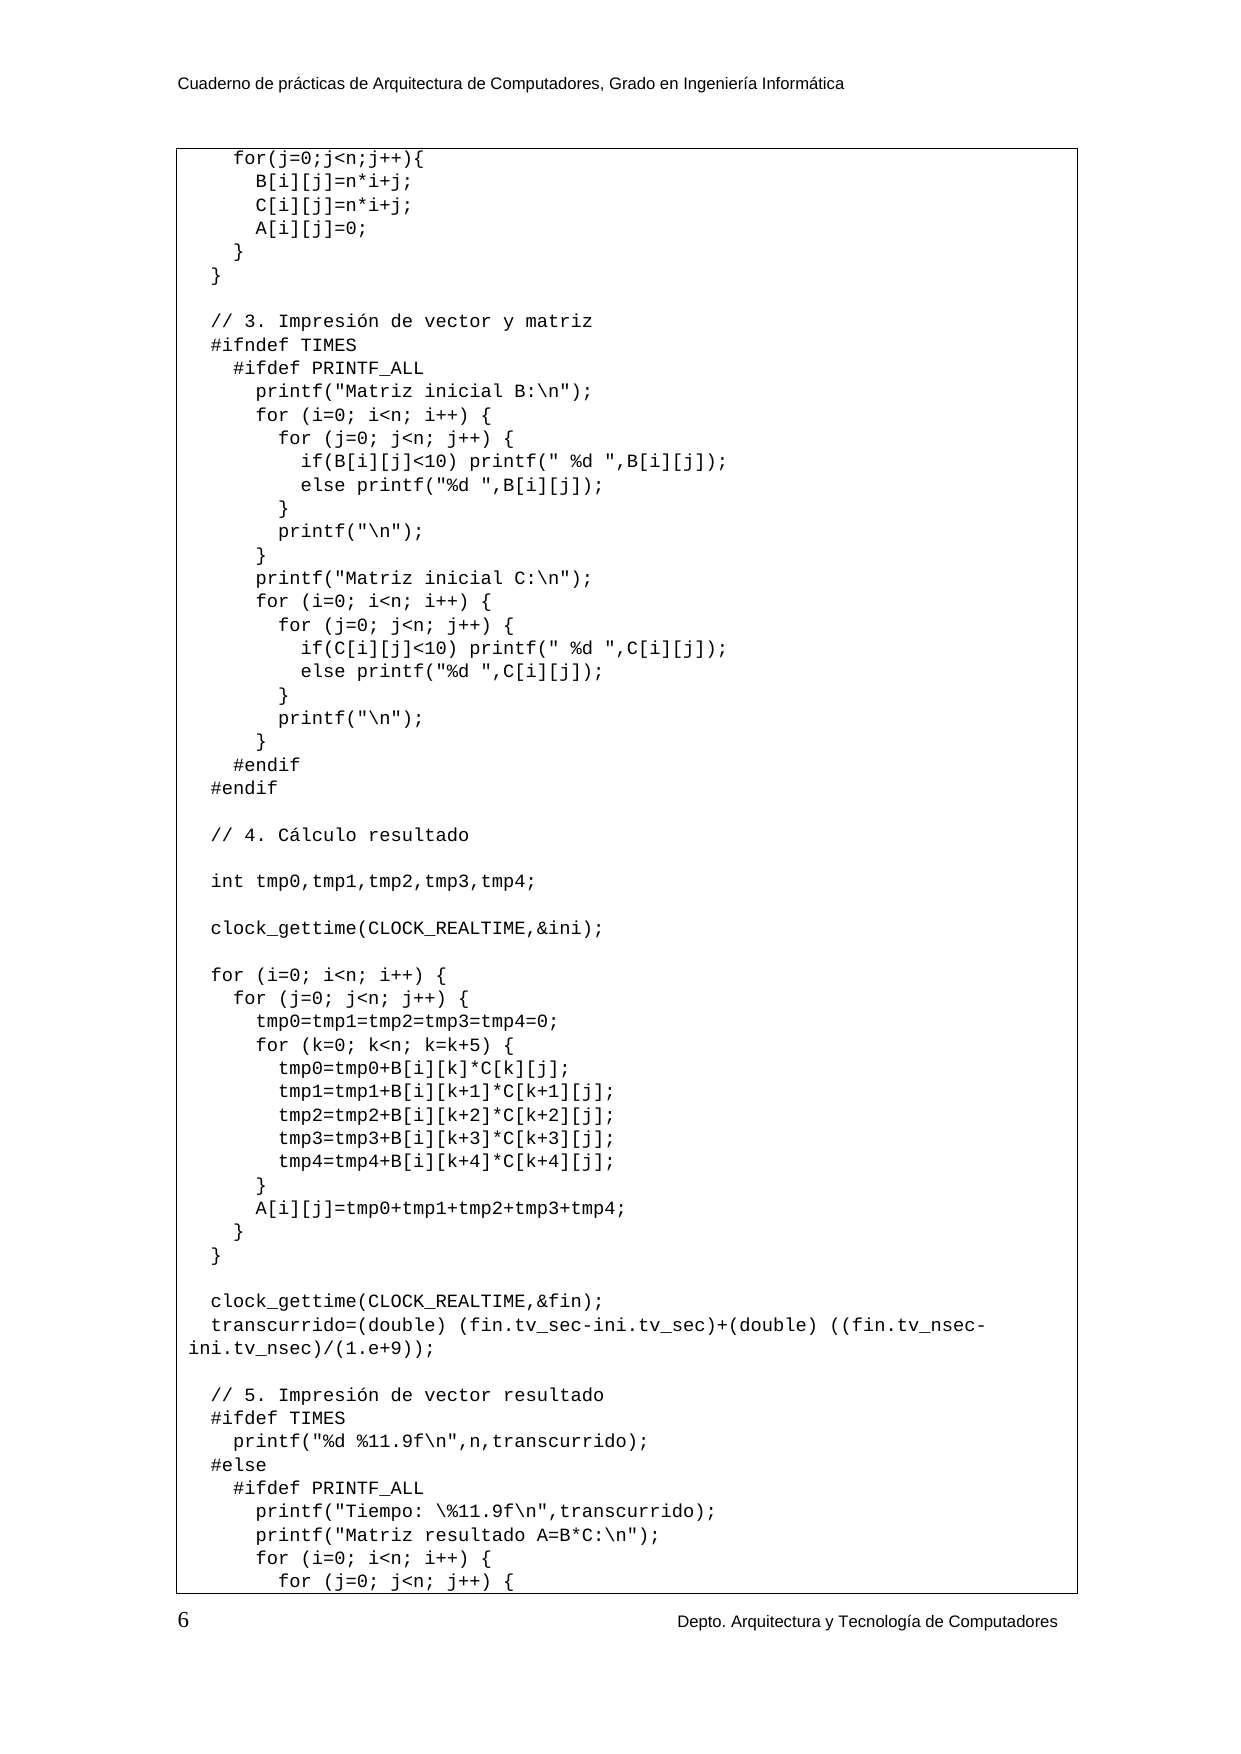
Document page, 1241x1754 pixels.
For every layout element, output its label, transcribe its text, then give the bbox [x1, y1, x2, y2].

table_header for(j=0;j<n;j++){ B[i][j]=n*i+j; C[i][j]=n*i+j; A[i][j]=0; } } // 3. Impresión de vector y matriz #ifndef TIMES #ifdef PRINTF_ALL printf("Matriz inicial B:\n"); for (i=0; i<n; i++) { for (j=0; j<n; j++) { if(B[i][j]<10) printf(" %d ",B[i][j]); else printf("%d ",B[i][j]); } printf("\n"); } printf("Matriz inicial C:\n"); for (i=0; i<n; i++) { for (j=0; j<n; j++) { if(C[i][j]<10) printf(" %d ",C[i][j]); else printf("%d ",C[i][j]); } printf("\n"); } #endif #endif // 4. Cálculo resultado int tmp0,tmp1,tmp2,tmp3,tmp4; clock_gettime(CLOCK_REALTIME,&ini); for (i=0; i<n; i++) { for (j=0; j<n; j++) { tmp0=tmp1=tmp2=tmp3=tmp4=0; for (k=0; k<n; k=k+5) { tmp0=tmp0+B[i][k]*C[k][j]; tmp1=tmp1+B[i][k+1]*C[k+1][j]; tmp2=tmp2+B[i][k+2]*C[k+2][j]; tmp3=tmp3+B[i][k+3]*C[k+3][j]; tmp4=tmp4+B[i][k+4]*C[k+4][j]; } A[i][j]=tmp0+tmp1+tmp2+tmp3+tmp4; } } clock_gettime(CLOCK_REALTIME,&fin); transcurrido=(double) (fin.tv_sec-ini.tv_sec)+(double) ((fin.tv_nsec-ini.tv_nsec)/(1.e+9)); // 5. Impresión de vector resultado #ifdef TIMES printf("%d %11.9f\n",n,transcurrido); #else #ifdef PRINTF_ALL printf("Tiempo: \%11.9f\n",transcurrido); printf("Matriz resultado A=B*C:\n"); for (i=0; i<n; i++) { for (j=0; j<n; j++) { [177, 149, 1077, 1593]
